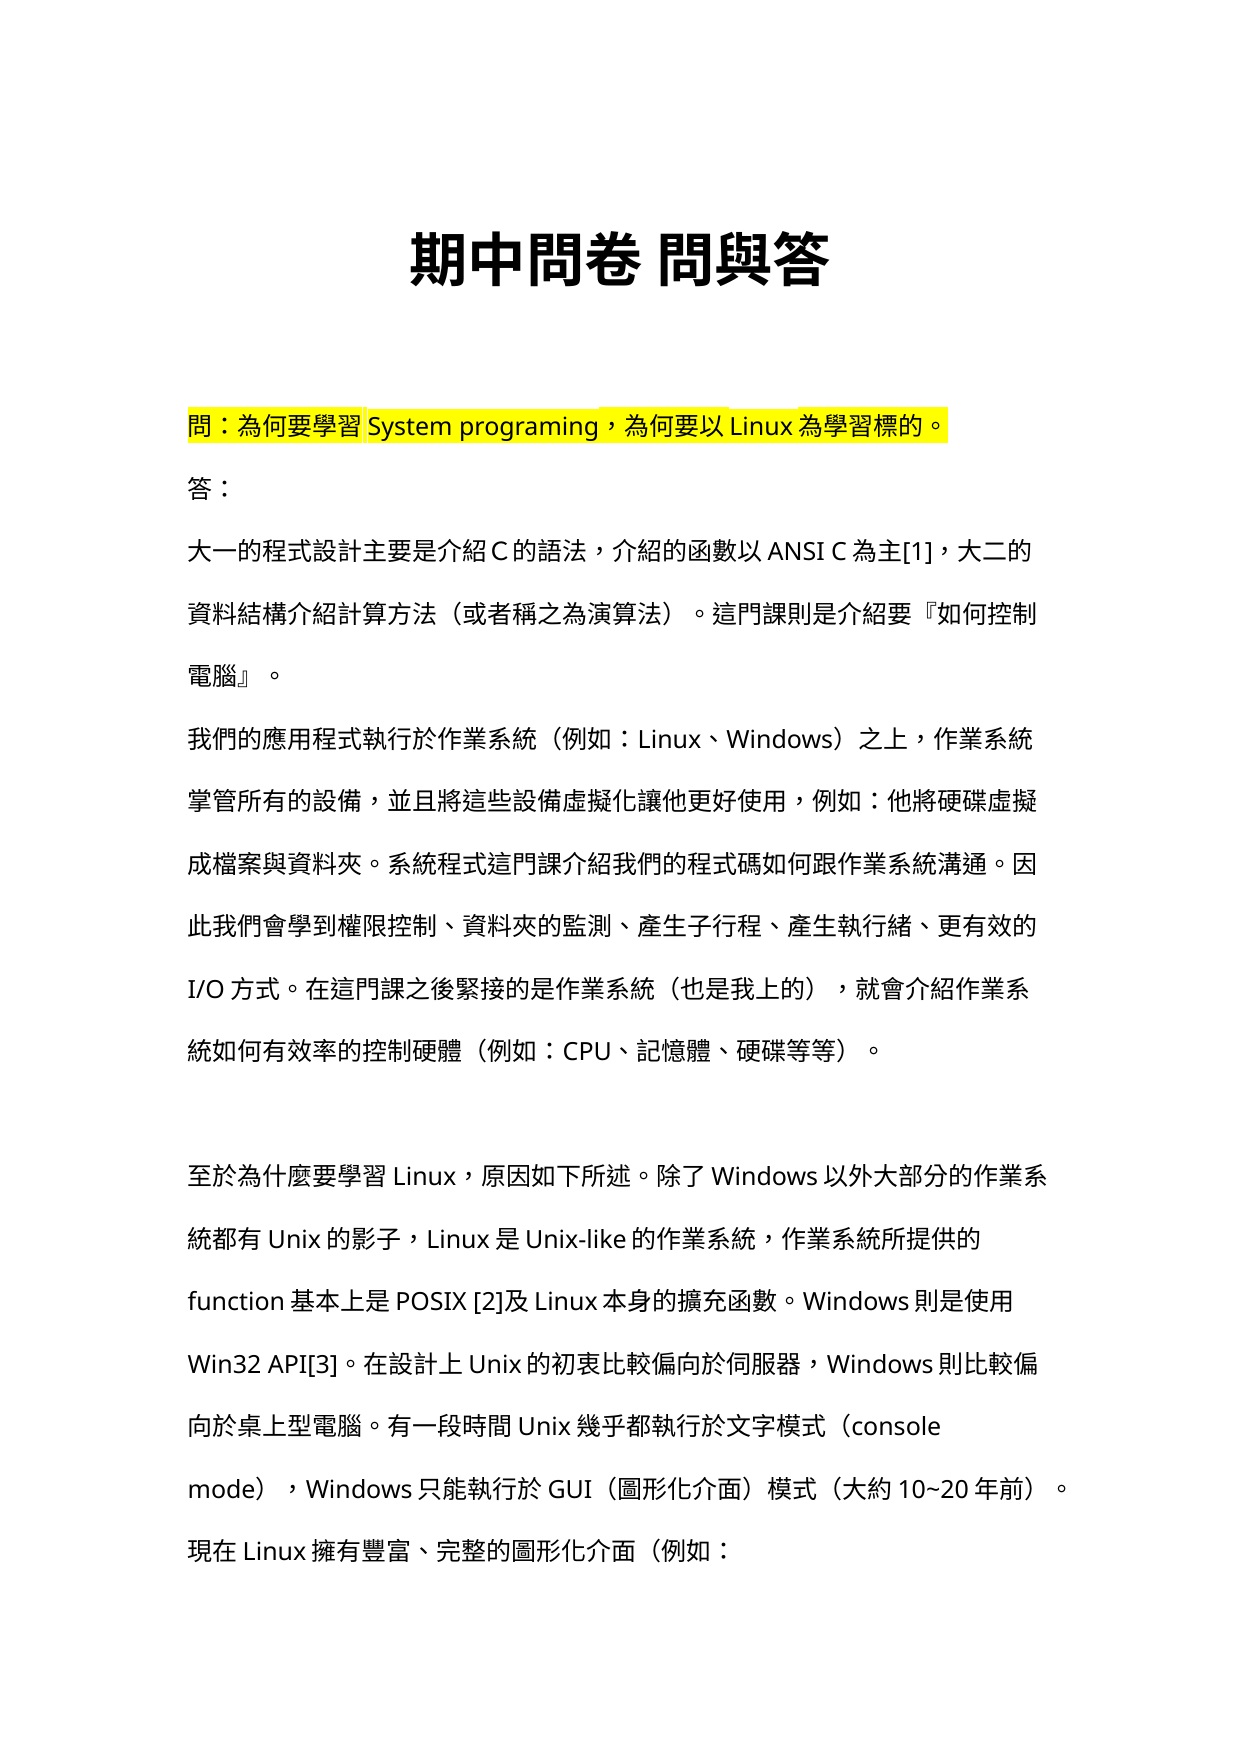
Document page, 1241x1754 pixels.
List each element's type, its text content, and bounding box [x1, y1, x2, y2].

text 大一的程式設計主要是介紹Ｃ的語法，介紹的函數以ANSI C為主[1]，大二的資料結構介紹計算方法（或者稱之為演算法）。這門課則是介紹要『如何控制電腦』。 [187, 508, 1053, 696]
text 答： [187, 446, 1053, 508]
text 問：為何要學習System programing，為何要以Linux為學習標的。 [187, 383, 1053, 446]
text 期中問卷 問與答 [187, 183, 1053, 308]
text 至於為什麼要學習Linux，原因如下所述。除了Windows以外大部分的作業系統都有Unix的影子，Linux是Unix-like的作業系統，作業系統所提供的function基本上是POSIX [2]及Linux本身的擴充函數。Windows則是使用Win32 API[3]。在設計上Unix的初衷比較偏向於伺服器，Windows則比較偏向於桌上型電腦。有一段時間Unix幾乎都執行於文字模式（console mode），Windows只能執行於GUI（圖形化介面）模式（大約10~20年前）。現在Linux擁有豐富、完整的圖形化介面（例如：Gnome[4]，KDE[5]），Windows server可以執行於文字模式。 [187, 1133, 1053, 1571]
text 我們的應用程式執行於作業系統（例如：Linux、Windows）之上，作業系統掌管所有的設備，並且將這些設備虛擬化讓他更好使用，例如：他將硬碟虛擬成檔案與資料夾。系統程式這門課介紹我們的程式碼如何跟作業系統溝通。因此我們會學到權限控制、資料夾的監測、產生子行程、產生執行緒、更有效的I/O方式。在這門課之後緊接的是作業系統（也是我上的），就會介紹作業系統如何有效率的控制硬體（例如：CPU、記憶體、硬碟等等）。 [187, 696, 1053, 1071]
